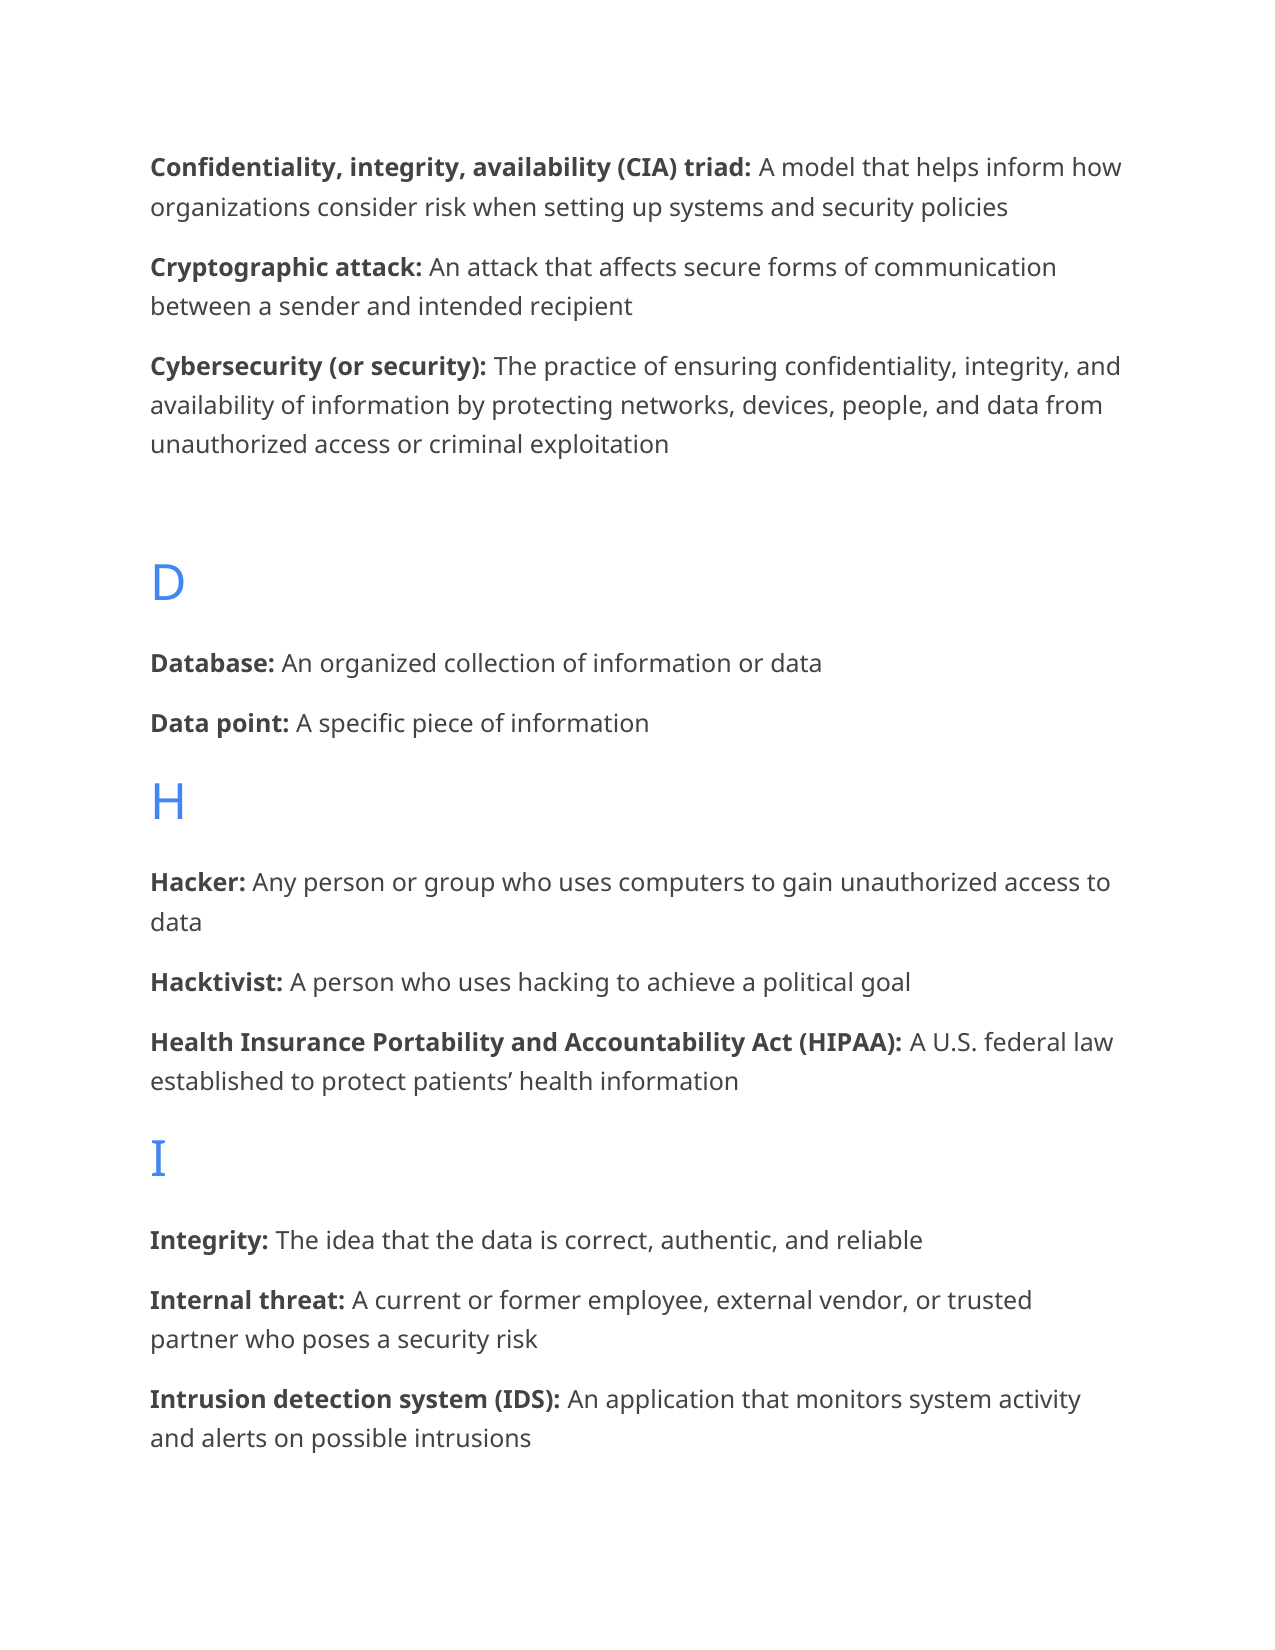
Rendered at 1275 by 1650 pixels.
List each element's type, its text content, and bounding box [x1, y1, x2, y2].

text I [150, 1123, 1125, 1191]
text D [150, 547, 1125, 615]
text Database: An organized collection of information or data [150, 646, 1125, 680]
text Internal threat: A current or former employee, external vendor, or trusted partner who poses a security risk [150, 1282, 1125, 1356]
text Hacktivist: A person who uses hacking to achieve a political goal [150, 964, 1125, 998]
text Confidentiality, integrity, availability (CIA) triad: A model that helps inform how organizations consider risk when setting up systems and security policies [150, 150, 1125, 223]
text Cybersecurity (or security): The practice of ensuring confidentiality, integrity, and availability of information by protecting networks, devices, people, and data from unauthorized access or criminal exploitation [150, 348, 1125, 461]
text Data point: A specific piece of information [150, 706, 1125, 740]
text Cryptographic attack: An attack that affects secure forms of communication between a sender and intended recipient [150, 249, 1125, 322]
text Hacker: Any person or group who uses computers to gain unauthorized access to data [150, 865, 1125, 938]
text Integrity: The idea that the data is correct, authentic, and reliable [150, 1222, 1125, 1257]
text Health Insurance Portability and Accountability Act (HIPAA): A U.S. federal law established to protect patients’ health information [150, 1024, 1125, 1097]
text H [150, 766, 1125, 834]
text Intrusion detection system (IDS): An application that monitors system activity and alerts on possible intrusions [150, 1382, 1125, 1455]
